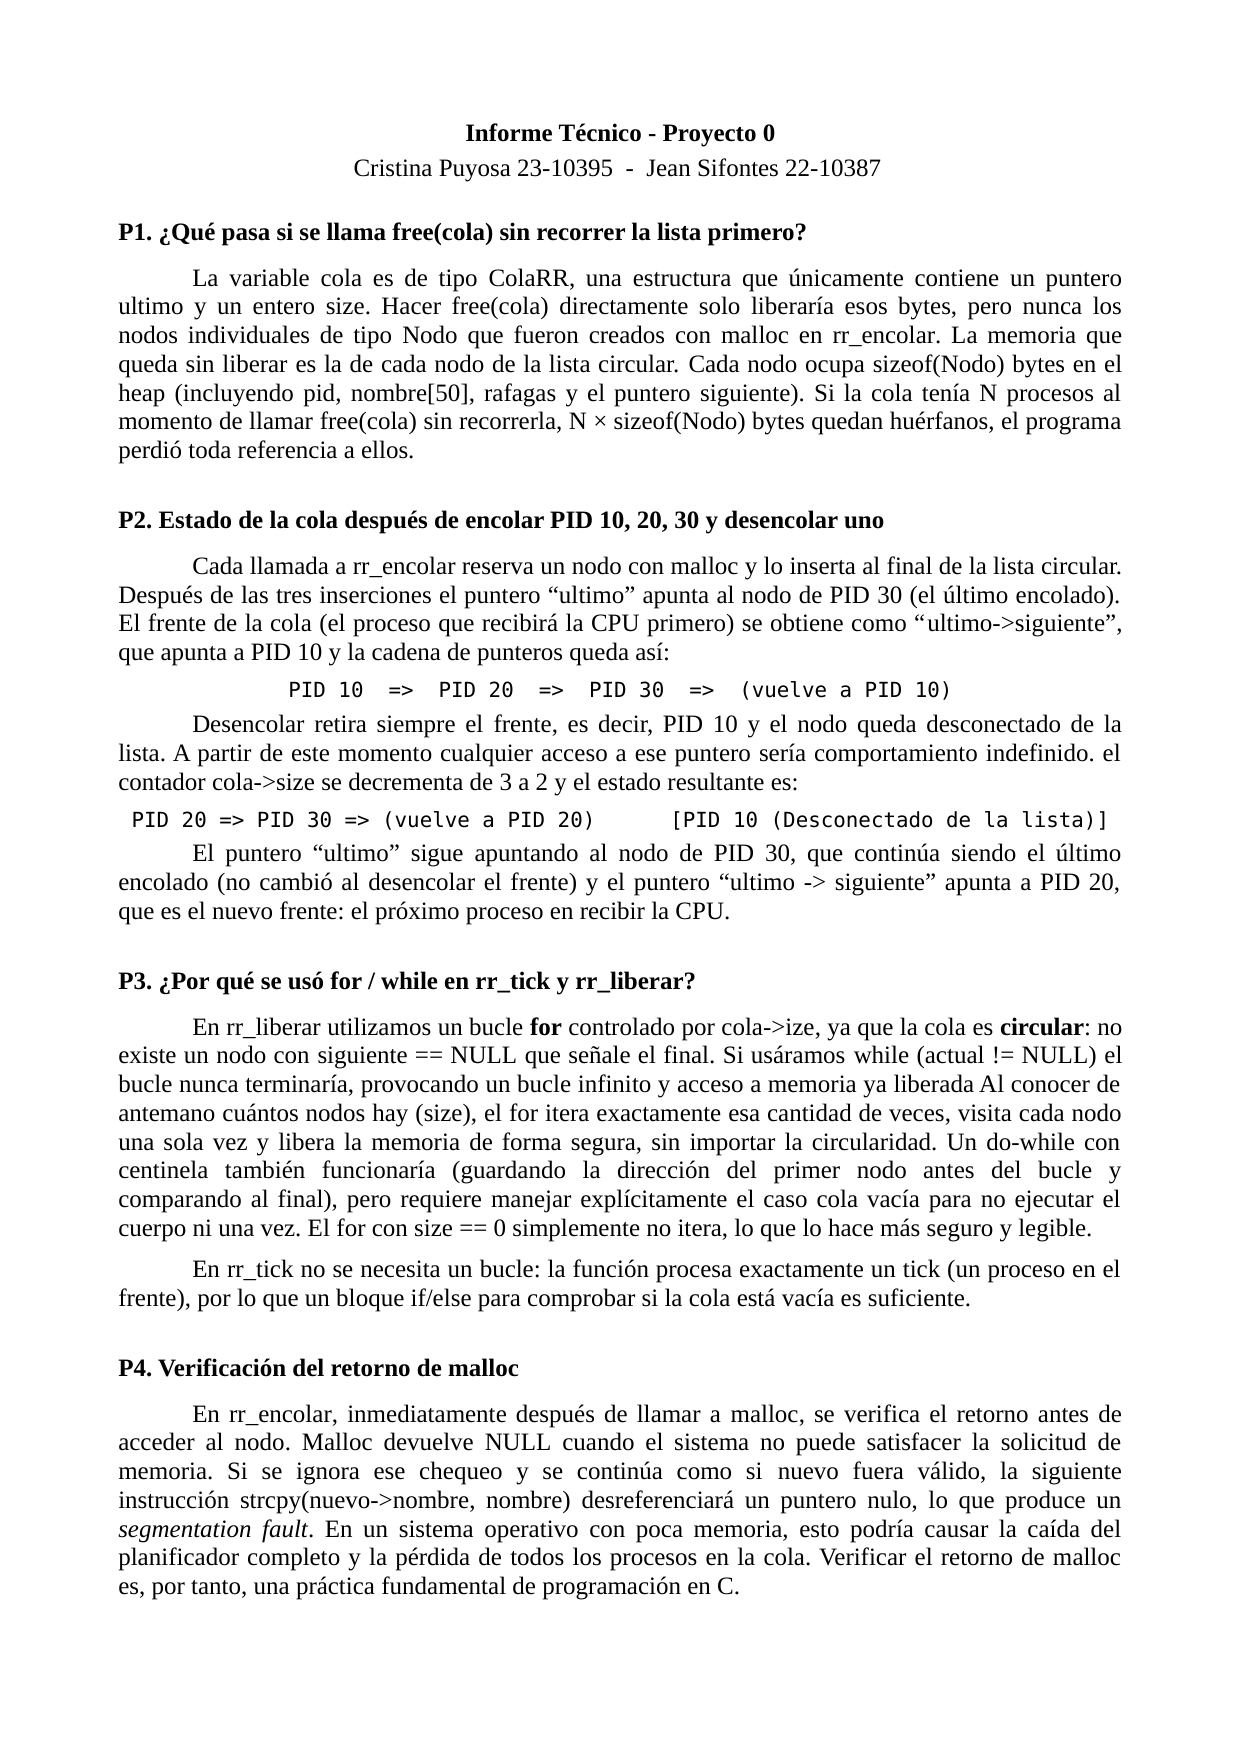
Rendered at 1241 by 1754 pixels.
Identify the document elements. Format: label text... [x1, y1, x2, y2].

text El puntero “ultimo” sigue apuntando al nodo de PID 30, que continúa siendo el último encolado (no cambió al desencolar el frente) y el puntero “ultimo -> siguiente” apunta a PID 20, que es el nuevo frente: el próximo proceso en recibir la CPU. [118, 838, 1122, 924]
text En rr_encolar, inmediatamente después de llamar a malloc, se verifica el retorno antes de acceder al nodo. Malloc devuelve NULL cuando el sistema no puede satisfacer la solicitud de memoria. Si se ignora ese chequeo y se continúa como si nuevo fuera válido, la siguiente instrucción strcpy(nuevo->nombre, nombre) desreferenciará un puntero nulo, lo que produce un segmentation fault. En un sistema operativo con poca memoria, esto podría causar la caída del planificador completo y la pérdida de todos los procesos en la cola. Verificar el retorno de malloc es, por tanto, una práctica fundamental de programación en C. [118, 1399, 1122, 1600]
text En rr_liberar utilizamos un bucle for controlado por cola->ize, ya que la cola es circular: no existe un nodo con siguiente == NULL que señale el final. Si usáramos while (actual != NULL) el bucle nunca terminaría, provocando un bucle infinito y acceso a memoria ya liberada Al conocer de antemano cuántos nodos hay (size), el for itera exactamente esa cantidad de veces, visita cada nodo una sola vez y libera la memoria de forma segura, sin importar la circularidad. Un do-while con centinela también funcionaría (guardando la dirección del primer nodo antes del bucle y comparando al final), pero requiere manejar explícitamente el caso cola vacía para no ejecutar el cuerpo ni una vez. El for con size == 0 simplemente no itera, lo que lo hace más seguro y legible. [118, 1012, 1122, 1242]
subtitle P3. ¿Por qué se usó for / while en rr_tick y rr_liberar? [118, 966, 1122, 995]
text Cristina Puyosa 23-10395 - Jean Sifontes 22-10387 [118, 153, 1122, 182]
text Informe Técnico - Proyecto 0 [118, 118, 1122, 147]
text Cada llamada a rr_encolar reserva un nodo con malloc y lo inserta al final de la lista circular. Después de las tres inserciones el puntero “ultimo” apunta al nodo de PID 30 (el último encolado). El frente de la cola (el proceso que recibirá la CPU primero) se obtiene como “ultimo->siguiente”, que apunta a PID 10 y la cadena de punteros queda así: [118, 551, 1122, 666]
text PID 10 => PID 20 => PID 30 => (vuelve a PID 10) [118, 678, 1122, 703]
subtitle P1. ¿Qué pasa si se llama free(cola) sin recorrer la lista primero? [118, 217, 1122, 246]
text En rr_tick no se necesita un bucle: la función procesa exactamente un tick (un proceso en el frente), por lo que un bloque if/else para comprobar si la cola está vacía es suficiente. [118, 1254, 1122, 1312]
text PID 20 => PID 30 => (vuelve a PID 20) [PID 10 (Desconectado de la lista)] [118, 808, 1122, 832]
subtitle P2. Estado de la cola después de encolar PID 10, 20, 30 y desencolar uno [118, 506, 1122, 534]
text La variable cola es de tipo ColaRR, una estructura que únicamente contiene un puntero ultimo y un entero size. Hacer free(cola) directamente solo liberaría esos bytes, pero nunca los nodos individuales de tipo Nodo que fueron creados con malloc en rr_encolar. La memoria que queda sin liberar es la de cada nodo de la lista circular. Cada nodo ocupa sizeof(Nodo) bytes en el heap (incluyendo pid, nombre[50], rafagas y el puntero siguiente). Si la cola tenía N procesos al momento de llamar free(cola) sin recorrerla, N × sizeof(Nodo) bytes quedan huérfanos, el programa perdió toda referencia a ellos. [118, 263, 1122, 464]
subtitle P4. Verificación del retorno de malloc [118, 1353, 1122, 1382]
text Desencolar retira siempre el frente, es decir, PID 10 y el nodo queda desconectado de la lista. A partir de este momento cualquier acceso a ese puntero sería comportamiento indefinido. el contador cola->size se decrementa de 3 a 2 y el estado resultante es: [118, 709, 1122, 795]
